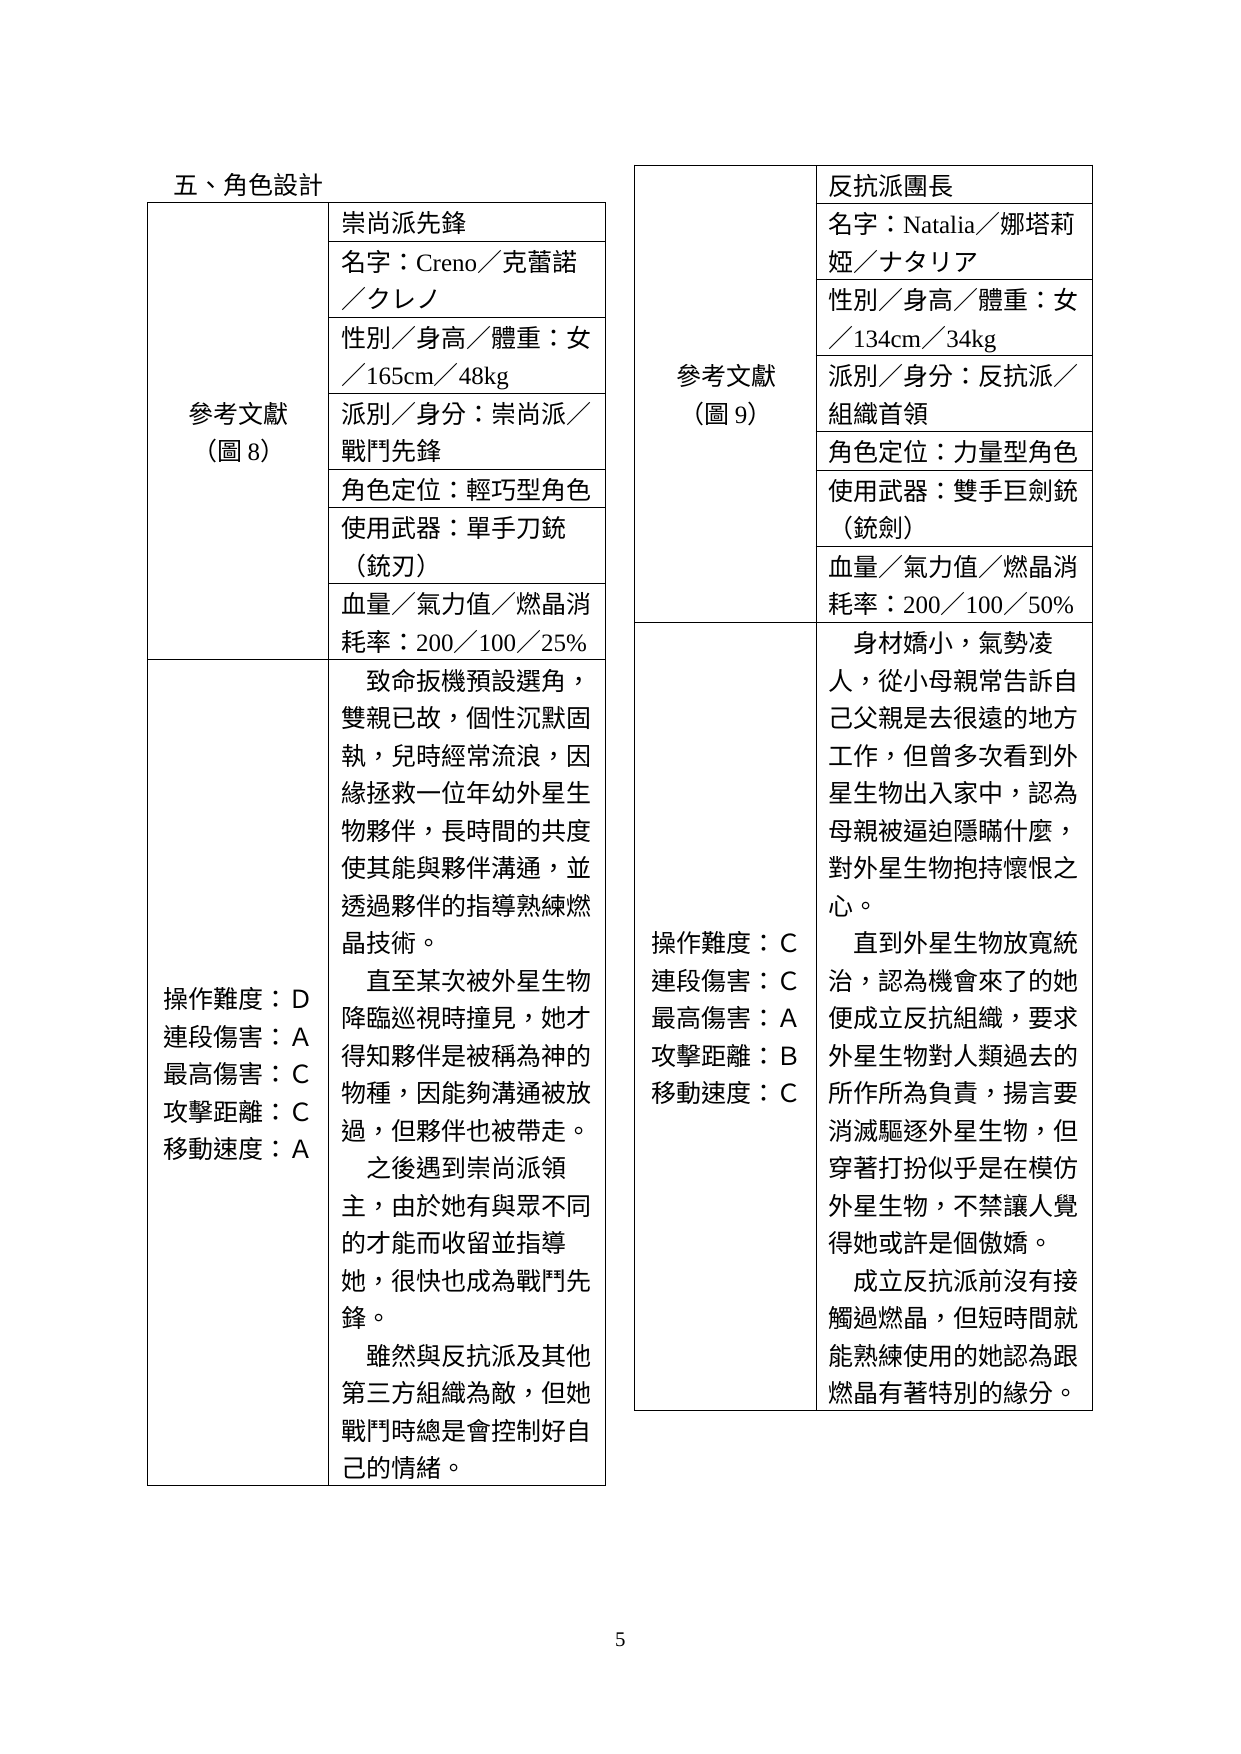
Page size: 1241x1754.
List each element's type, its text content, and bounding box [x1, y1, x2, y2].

table_cell 名字：Natalia／娜塔莉婭／ナタリア [817, 204, 1092, 279]
table_cell 使用武器：單手刀銃（銃刃） [329, 508, 605, 583]
table_cell 角色定位：力量型角色 [817, 432, 1092, 470]
text 五、角色設計 [173, 164, 605, 202]
table_cell 操作難度：Ｃ 連段傷害：Ｃ 最高傷害：Ａ 攻擊距離：Ｂ 移動速度：Ｃ [635, 623, 816, 1410]
table_cell 身材嬌小，氣勢凌人，從小母親常告訴自己父親是去很遠的地方工作，但曾多次看到外星生物出入家中，認為母親被逼迫隱瞞什麼，對外星生物抱持懷恨之心。 直到外星生物放寬統治，認為機會來了的她便成立反抗組織，要求外星生物對人類過去的所作所為負責，揚言要消滅驅逐外星生物，但穿著打扮似乎是在模仿外星生物，不禁讓人覺得她或許是個傲嬌。 成立反抗派前沒有接觸過燃晶，但短時間就能熟練使用的她認為跟燃晶有著特別的緣分。 [817, 623, 1092, 1410]
table_cell 名字：Creno／克蕾諾／クレノ [329, 242, 605, 317]
table_cell 致命扳機預設選角，雙親已故，個性沉默固執，兒時經常流浪，因緣拯救一位年幼外星生物夥伴，長時間的共度使其能與夥伴溝通，並透過夥伴的指導熟練燃晶技術。 直至某次被外星生物降臨巡視時撞見，她才得知夥伴是被稱為神的物種，因能夠溝通被放過，但夥伴也被帶走。 之後遇到崇尚派領主，由於她有與眾不同的才能而收留並指導她，很快也成為戰鬥先鋒。 雖然與反抗派及其他第三方組織為敵，但她戰鬥時總是會控制好自己的情緒。 [329, 660, 605, 1485]
table_header 崇尚派先鋒 [329, 203, 605, 241]
table_cell 派別／身分：崇尚派／戰鬥先鋒 [329, 394, 605, 469]
table_header 參考文獻 （圖9） [635, 166, 816, 622]
table_header 參考文獻 （圖8） [148, 203, 328, 659]
table_cell 派別／身分：反抗派／組織首領 [817, 356, 1092, 431]
table_cell 血量／氣力值／燃晶消耗率：200／100／50% [817, 547, 1092, 622]
table_header 反抗派團長 [817, 166, 1092, 203]
table_cell 使用武器：雙手巨劍銃（銃劍） [817, 471, 1092, 546]
table_cell 性別／身高／體重：女／134cm／34kg [817, 280, 1092, 355]
table_cell 操作難度：Ｄ 連段傷害：Ａ 最高傷害：Ｃ 攻擊距離：Ｃ 移動速度：Ａ [148, 660, 328, 1485]
table_cell 角色定位：輕巧型角色 [329, 470, 605, 507]
table_cell 血量／氣力值／燃晶消耗率：200／100／25% [329, 584, 605, 659]
table_cell 性別／身高／體重：女／165cm／48kg [329, 318, 605, 393]
